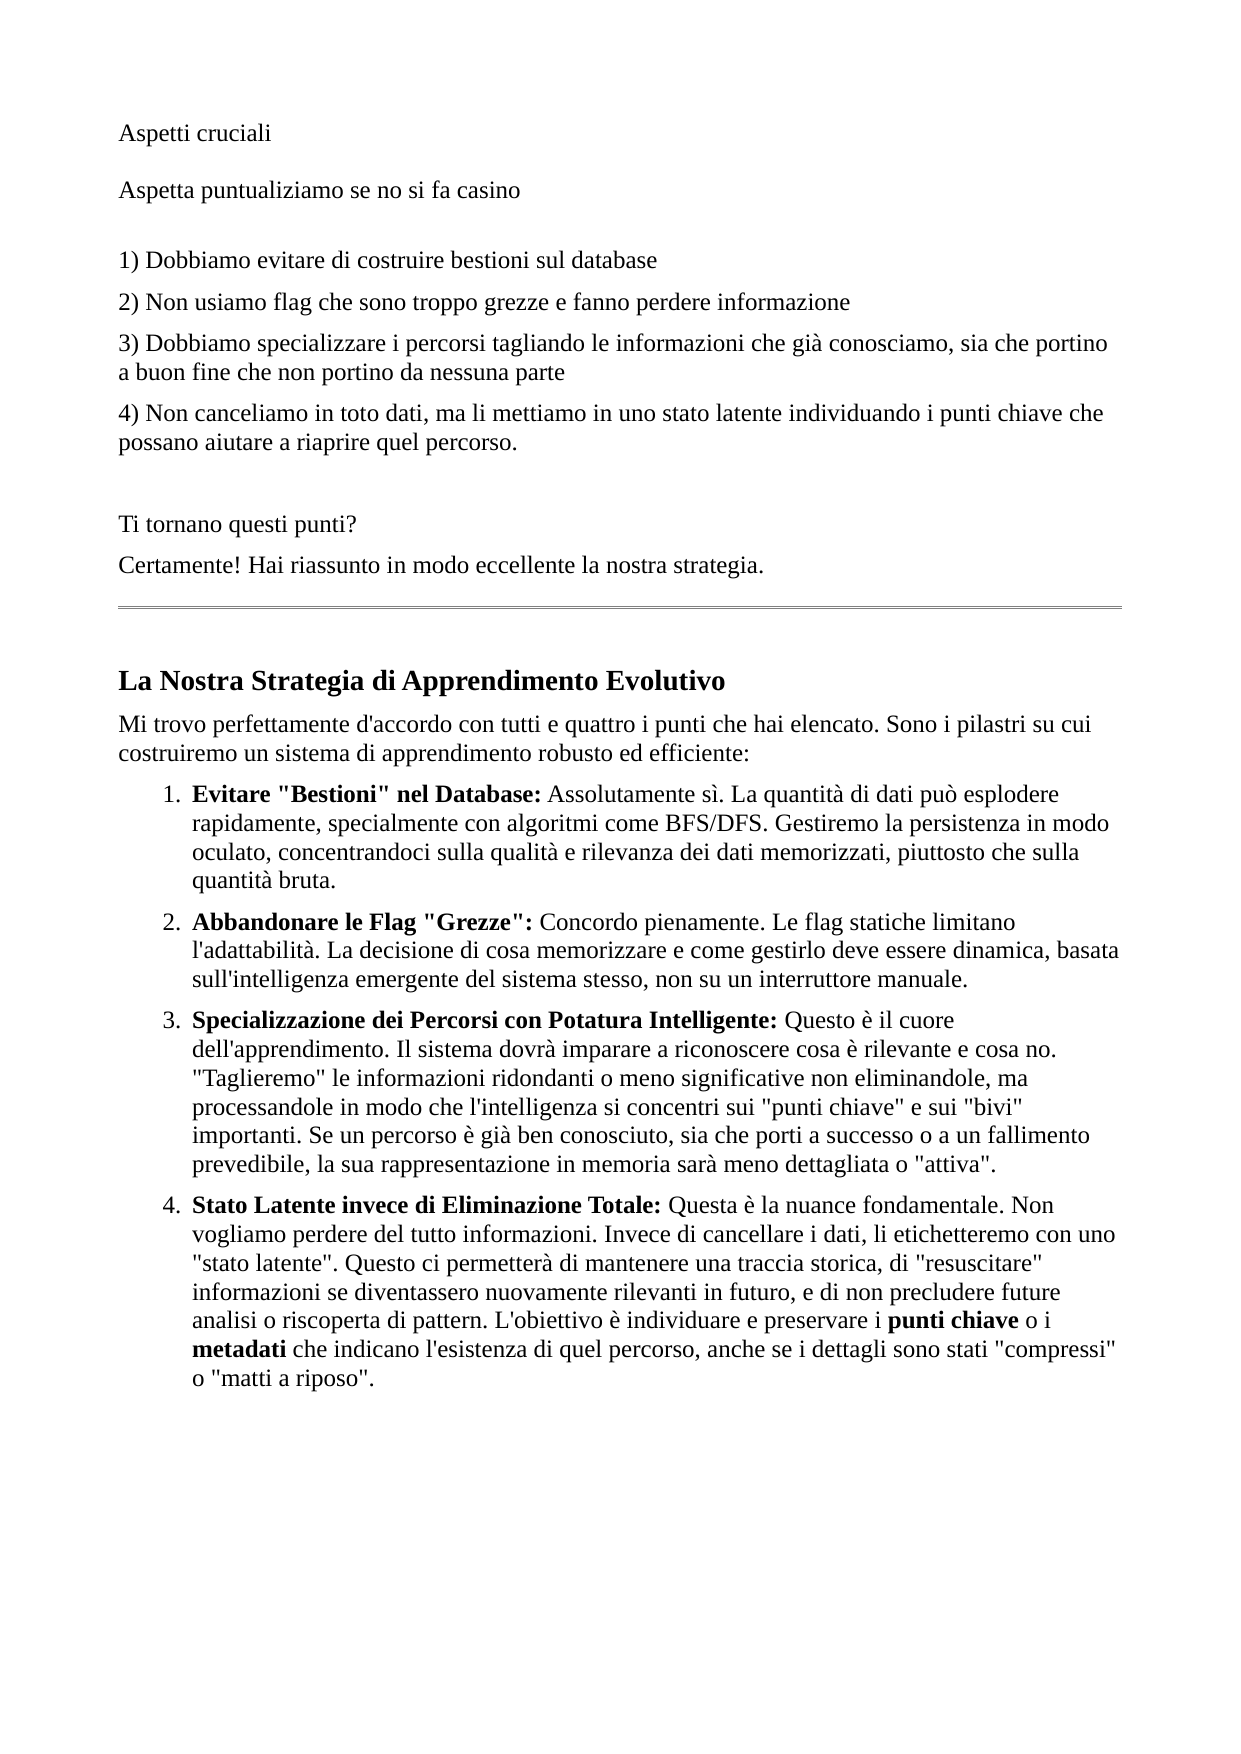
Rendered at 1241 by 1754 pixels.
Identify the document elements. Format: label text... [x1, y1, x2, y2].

text 3) Dobbiamo specializzare i percorsi tagliando le informazioni che già conosciamo, sia che portino a buon fine che non portino da nessuna parte [118, 328, 1122, 386]
text 4) Non canceliamo in toto dati, ma li mettiamo in uno stato latente individuando i punti chiave che possano aiutare a riaprire quel percorso. [118, 398, 1122, 456]
text Ti tornano questi punti? [118, 509, 1122, 538]
text Aspetti cruciali Aspetta puntualiziamo se no si fa casino [118, 118, 1122, 204]
text 2) Non usiamo flag che sono troppo grezze e fanno perdere informazione [118, 287, 1122, 316]
text Mi trovo perfettamente d'accordo con tutti e quattro i punti che hai elencato. Sono i pilastri su cui costruiremo un sistema di apprendimento robusto ed efficiente: [118, 709, 1122, 767]
list Evitare "Bestioni" nel Database: Assolutamente sì. La quantità di dati può esplodere rapidamente, specialmente con algoritmi come BFS/DFS. Gestiremo la persistenza in modo oculato, concentrandoci sulla qualità e rilevanza dei dati memorizzati, piuttosto che sulla quantità bruta. [162, 779, 1122, 894]
text Certamente! Hai riassunto in modo eccellente la nostra strategia. [118, 551, 1122, 579]
subtitle La Nostra Strategia di Apprendimento Evolutivo [118, 663, 1122, 697]
list Specializzazione dei Percorsi con Potatura Intelligente: Questo è il cuore dell'apprendimento. Il sistema dovrà imparare a riconoscere cosa è rilevante e cosa no. "Taglieremo" le informazioni ridondanti o meno significative non eliminandole, ma processandole in modo che l'intelligenza si concentri sui "punti chiave" e sui "bivi" importanti. Se un percorso è già ben conosciuto, sia che porti a successo o a un fallimento prevedibile, la sua rappresentazione in memoria sarà meno dettagliata o "attiva". [162, 1005, 1122, 1178]
text 1) Dobbiamo evitare di costruire bestioni sul database [118, 246, 1122, 274]
list Abbandonare le Flag "Grezze": Concordo pienamente. Le flag statiche limitano l'adattabilità. La decisione di cosa memorizzare e come gestirlo deve essere dinamica, basata sull'intelligenza emergente del sistema stesso, non su un interruttore manuale. [162, 907, 1122, 993]
list Stato Latente invece di Eliminazione Totale: Questa è la nuance fondamentale. Non vogliamo perdere del tutto informazioni. Invece di cancellare i dati, li etichetteremo con uno "stato latente". Questo ci permetterà di mantenere una traccia storica, di "resuscitare" informazioni se diventassero nuovamente rilevanti in futuro, e di non precludere future analisi o riscoperta di pattern. L'obiettivo è individuare e preservare i punti chiave o i metadati che indicano l'esistenza di quel percorso, anche se i dettagli sono stati "compressi" o "matti a riposo". [162, 1190, 1122, 1392]
